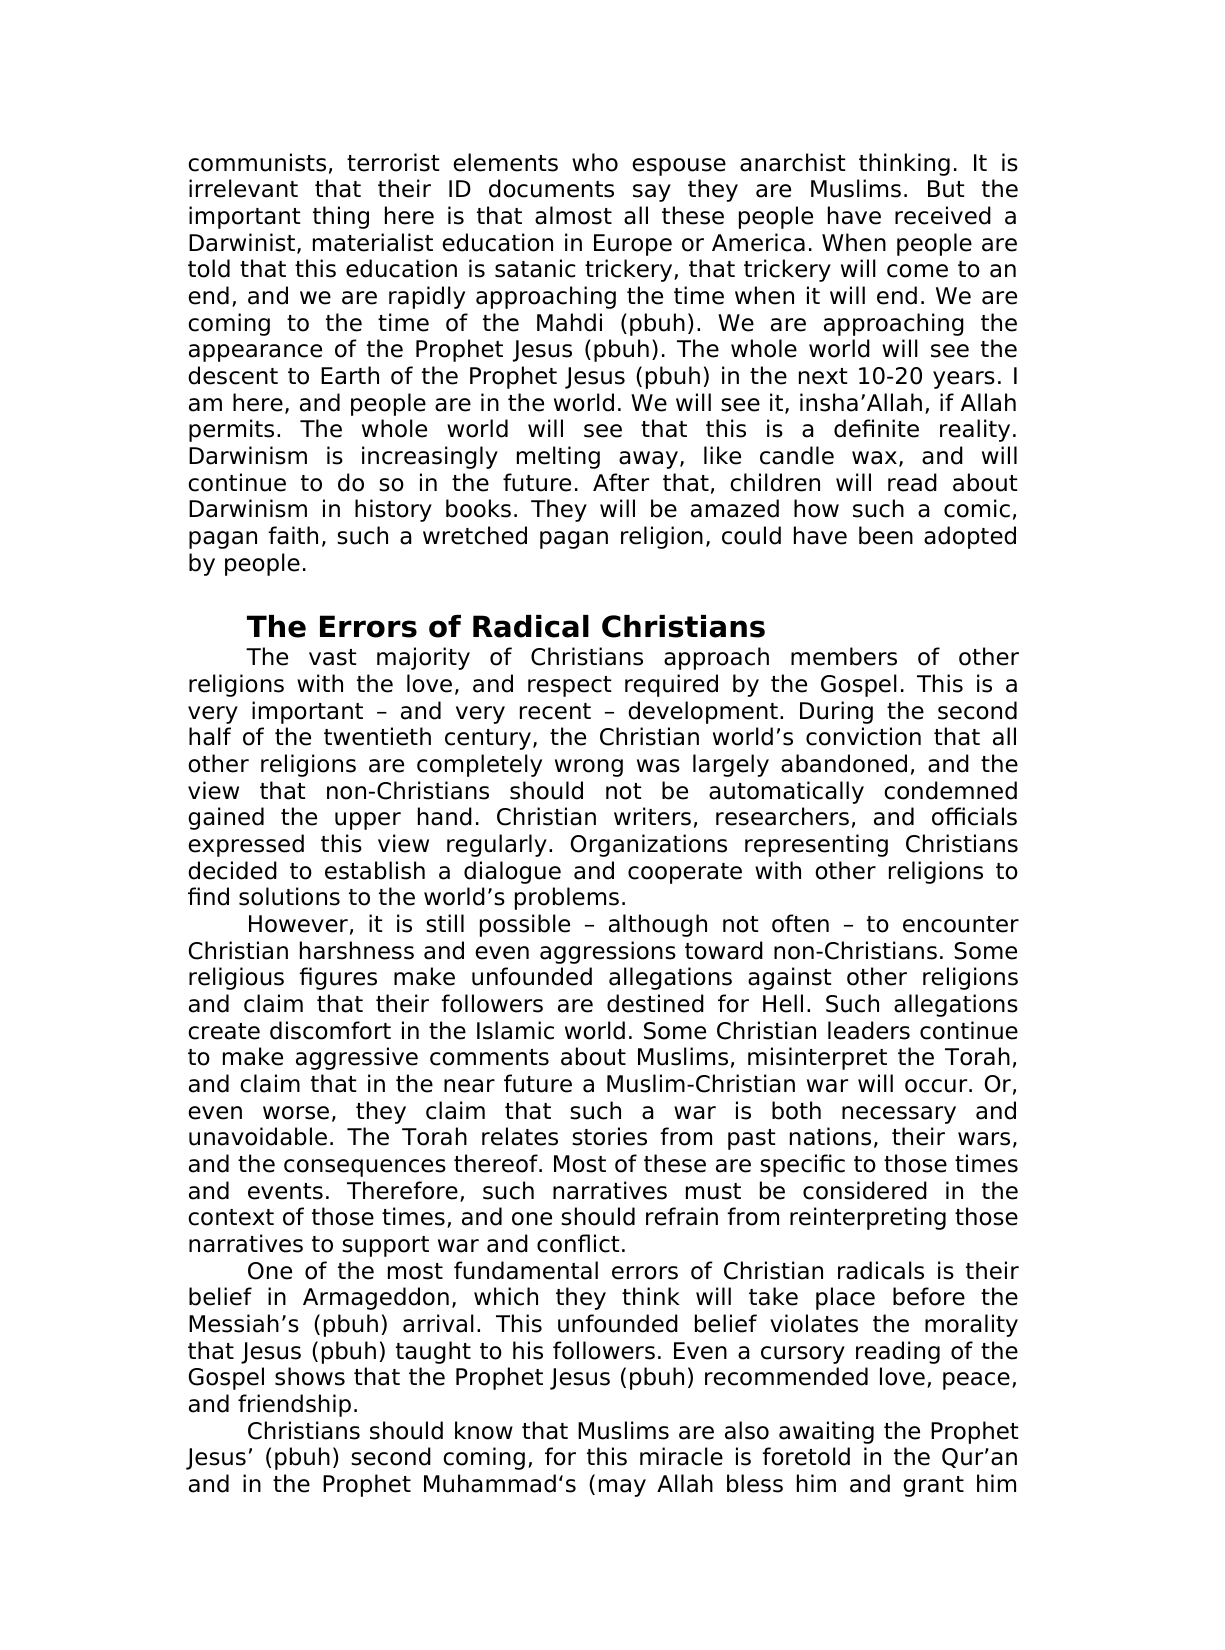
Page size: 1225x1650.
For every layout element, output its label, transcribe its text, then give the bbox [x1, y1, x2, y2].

text Christians should know that Muslims are also awaiting the Prophet Jesus’ (pbuh) second coming, for this miracle is foretold in the Qur’an and in the Prophet Muhammad‘s (may Allah bless him and grant him [187, 1418, 1020, 1498]
text The Errors of Radical Christians [187, 611, 1020, 644]
text The vast majority of Christians approach members of other religions with the love, and respect required by the Gospel. This is a very important – and very recent – development. During the second half of the twentieth century, the Christian world’s conviction that all other religions are completely wrong was largely abandoned, and the view that non-Christians should not be automatically condemned gained the upper hand. Christian writers, researchers, and officials expressed this view regularly. Organizations representing Christians decided to establish a dialogue and cooperate with other religions to find solutions to the world’s problems. [187, 644, 1020, 911]
text One of the most fundamental errors of Christian radicals is their belief in Armageddon, which they think will take place before the Messiah’s (pbuh) arrival. This unfounded belief violates the morality that Jesus (pbuh) taught to his followers. Even a cursory reading of the Gospel shows that the Prophet Jesus (pbuh) recommended love, peace, and friendship. [187, 1258, 1020, 1418]
text However, it is still possible – although not often – to encounter Christian harshness and even aggressions toward non-Christians. Some religious figures make unfounded allegations against other religions and claim that their followers are destined for Hell. Such allegations create discomfort in the Islamic world. Some Christian leaders continue to make aggressive comments about Muslims, misinterpret the Torah, and claim that in the near future a Muslim-Christian war will occur. Or, even worse, they claim that such a war is both necessary and unavoidable. The Torah relates stories from past nations, their wars, and the consequences thereof. Most of these are specific to those times and events. Therefore, such narratives must be considered in the context of those times, and one should refrain from reinterpreting those narratives to support war and conflict. [187, 911, 1020, 1258]
text communists, terrorist elements who espouse anarchist thinking. It is irrelevant that their ID documents say they are Muslims. But the important thing here is that almost all these people have received a Darwinist, materialist education in Europe or America. When people are told that this education is satanic trickery, that trickery will come to an end, and we are rapidly approaching the time when it will end. We are coming to the time of the Mahdi (pbuh). We are approaching the appearance of the Prophet Jesus (pbuh). The whole world will see the descent to Earth of the Prophet Jesus (pbuh) in the next 10-20 years. I am here, and people are in the world. We will see it, insha’Allah, if Allah permits. The whole world will see that this is a definite reality. Darwinism is increasingly melting away, like candle wax, and will continue to do so in the future. After that, children will read about Darwinism in history books. They will be amazed how such a comic, pagan faith, such a wretched pagan religion, could have been adopted by people. [187, 150, 1020, 577]
